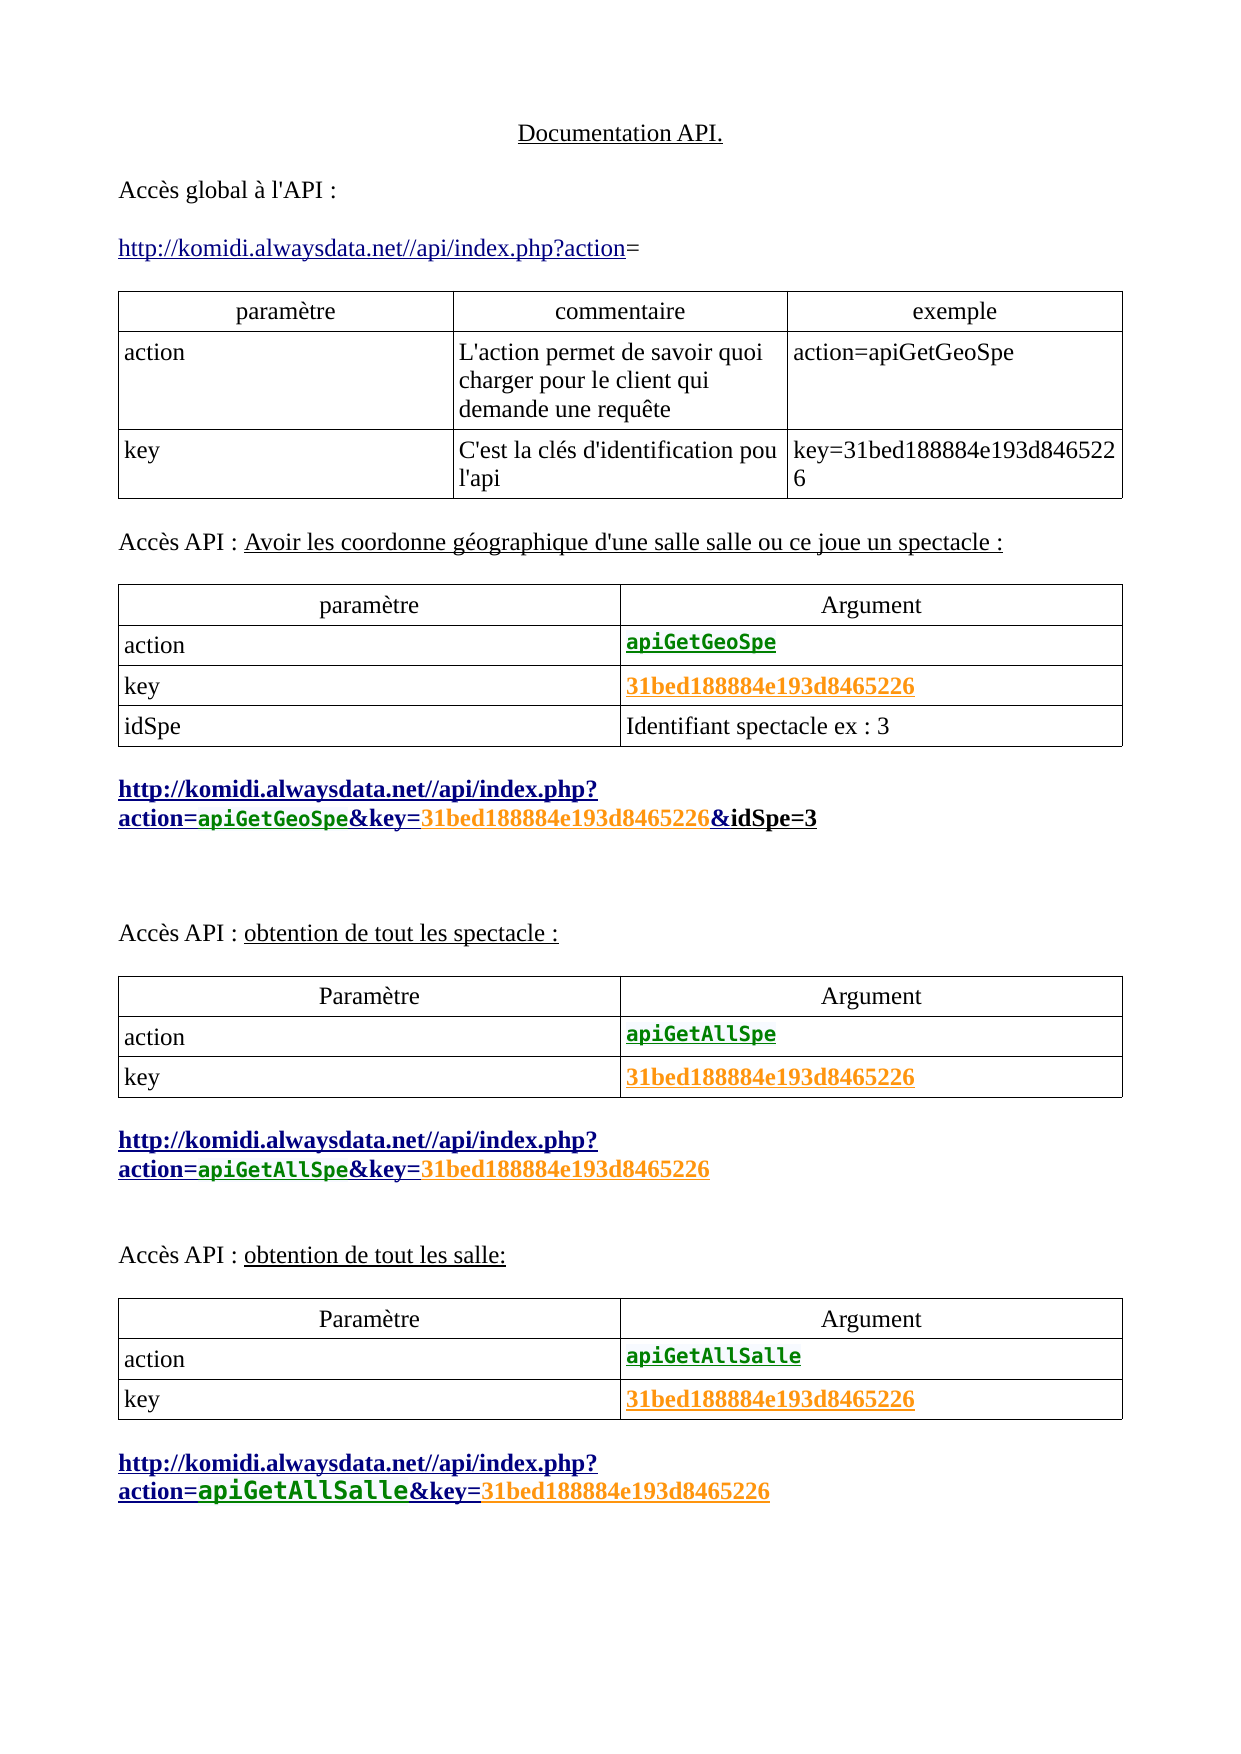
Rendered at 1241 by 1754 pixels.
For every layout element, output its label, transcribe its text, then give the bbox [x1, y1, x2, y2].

table_header Argument [621, 1299, 1122, 1338]
table_header Paramètre [119, 977, 620, 1016]
table_header paramètre [119, 585, 620, 624]
table_header Paramètre [119, 1299, 620, 1338]
table_cell idSpe [119, 706, 620, 746]
table_cell L'action permet de savoir quoi charger pour le client qui demande une requête [454, 332, 787, 429]
table_cell key [119, 1057, 620, 1097]
table_cell apiGetAllSpe [621, 1017, 1122, 1056]
text http://komidi.alwaysdata.net//api/index.php?action=apiGetAllSalle&key=31bed188884e193d8465226 [118, 1448, 1122, 1506]
table_cell 31bed188884e193d8465226 [621, 666, 1122, 705]
table_header commentaire [454, 292, 787, 331]
text Documentation API. [118, 118, 1122, 147]
table_cell action=apiGetGeoSpe [788, 332, 1122, 429]
table_header paramètre [119, 292, 453, 331]
table_cell apiGetAllSalle [621, 1339, 1122, 1378]
text http://komidi.alwaysdata.net//api/index.php?action= [118, 233, 1122, 262]
text http://komidi.alwaysdata.net//api/index.php?action=apiGetGeoSpe&key=31bed188884e193d8465226&idSpe=3 [118, 774, 1122, 832]
table_cell 31bed188884e193d8465226 [621, 1380, 1122, 1419]
table_header C'est la clés d'identification pou l'api [454, 430, 787, 498]
table_cell key [119, 1380, 620, 1419]
table_cell key [119, 666, 620, 705]
text http://komidi.alwaysdata.net//api/index.php?action=apiGetAllSpe&key=31bed188884e193d8465226 [118, 1125, 1122, 1183]
text Accès global à l'API : [118, 176, 1122, 204]
table_header Argument [621, 585, 1122, 624]
text Accès API : Avoir les coordonne géographique d'une salle salle ou ce joue un spectacle : [118, 527, 1122, 556]
table_header key [119, 430, 453, 498]
table_cell action [119, 332, 453, 429]
table_header Argument [621, 977, 1122, 1016]
table_cell 31bed188884e193d8465226 [621, 1057, 1122, 1097]
text Accès API : obtention de tout les spectacle : [118, 918, 1122, 947]
table_cell action [119, 1017, 620, 1056]
table_cell Identifiant spectacle ex : 3 [621, 706, 1122, 746]
table_header key=31bed188884e193d8465226 [788, 430, 1122, 498]
table_cell action [119, 1339, 620, 1378]
table_cell apiGetGeoSpe [621, 626, 1122, 665]
table_header exemple [788, 292, 1122, 331]
table_cell action [119, 626, 620, 665]
text Accès API : obtention de tout les salle: [118, 1240, 1122, 1269]
